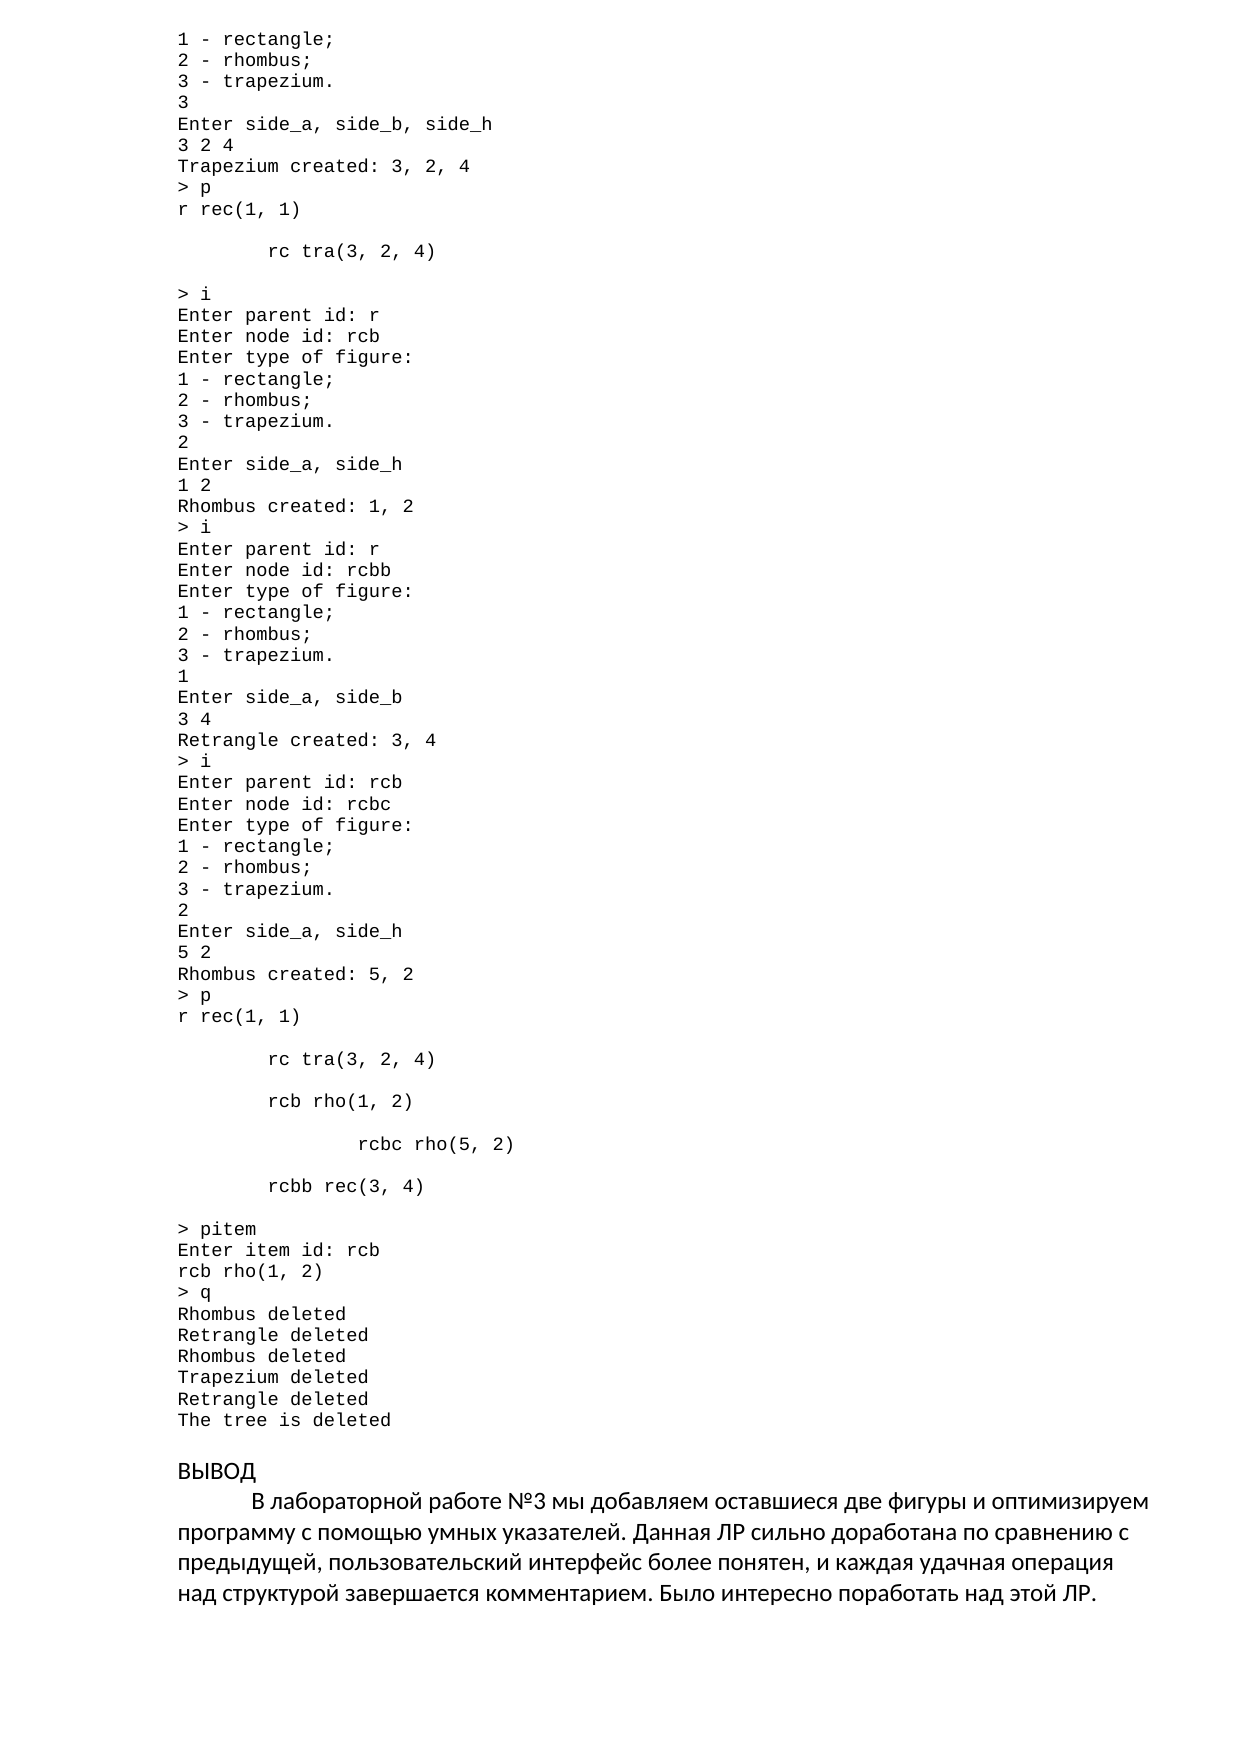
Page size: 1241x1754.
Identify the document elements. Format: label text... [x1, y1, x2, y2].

text > i [177, 752, 1152, 773]
text rcbc rho(5, 2) [177, 1134, 1152, 1156]
text Retrangle created: 3, 4 [177, 731, 1152, 752]
text Rhombus created: 5, 2 [177, 964, 1152, 986]
text 1 - rectangle; [177, 369, 1152, 391]
text Enter node id: rcbb [177, 561, 1152, 582]
text Enter node id: rcbc [177, 794, 1152, 816]
text 2 [177, 433, 1152, 454]
text Enter node id: rcb [177, 327, 1152, 348]
text > p [177, 178, 1152, 199]
text rc tra(3, 2, 4) [177, 242, 1152, 263]
text Rhombus deleted [177, 1304, 1152, 1326]
text ВЫВОД [177, 1455, 1152, 1486]
text Enter side_a, side_h [177, 454, 1152, 476]
text 1 2 [177, 476, 1152, 497]
text The tree is deleted [177, 1411, 1152, 1432]
text rcb rho(1, 2) [177, 1262, 1152, 1283]
text 1 - rectangle; [177, 603, 1152, 624]
text 3 4 [177, 709, 1152, 731]
text Enter side_a, side_b, side_h [177, 114, 1152, 136]
text Enter type of figure: [177, 582, 1152, 603]
text Enter parent id: r [177, 539, 1152, 561]
text > p [177, 986, 1152, 1007]
text Enter side_a, side_b [177, 688, 1152, 709]
text Enter side_a, side_h [177, 922, 1152, 943]
text > q [177, 1283, 1152, 1304]
text rcbb rec(3, 4) [177, 1177, 1152, 1198]
text Trapezium created: 3, 2, 4 [177, 157, 1152, 178]
text 2 [177, 901, 1152, 922]
text Rhombus created: 1, 2 [177, 497, 1152, 518]
text 3 - trapezium. [177, 646, 1152, 667]
text Retrangle deleted [177, 1326, 1152, 1347]
text Enter parent id: rcb [177, 773, 1152, 794]
text 2 - rhombus; [177, 391, 1152, 412]
text 3 - trapezium. [177, 72, 1152, 93]
text 5 2 [177, 943, 1152, 964]
text 3 [177, 93, 1152, 114]
text > i [177, 284, 1152, 306]
text Enter type of figure: [177, 816, 1152, 837]
text 3 2 4 [177, 136, 1152, 157]
text Rhombus deleted [177, 1347, 1152, 1368]
text Trapezium deleted [177, 1368, 1152, 1389]
text 3 - trapezium. [177, 412, 1152, 433]
text 1 [177, 667, 1152, 688]
text 3 - trapezium. [177, 879, 1152, 901]
text > pitem [177, 1219, 1152, 1241]
text r rec(1, 1) [177, 199, 1152, 221]
text 1 - rectangle; [177, 29, 1152, 51]
text 2 - rhombus; [177, 624, 1152, 646]
text rcb rho(1, 2) [177, 1092, 1152, 1113]
text > i [177, 518, 1152, 539]
text Enter item id: rcb [177, 1241, 1152, 1262]
text r rec(1, 1) [177, 1007, 1152, 1028]
text Retrangle deleted [177, 1389, 1152, 1411]
text Enter type of figure: [177, 348, 1152, 369]
text 2 - rhombus; [177, 51, 1152, 72]
text Enter parent id: r [177, 306, 1152, 327]
text rc tra(3, 2, 4) [177, 1049, 1152, 1071]
text В лабораторной работе №3 мы добавляем оставшиеся две фигуры и оптимизируем программу с помощью умных указателей. Данная ЛР сильно доработана по сравнению с предыдущей, пользовательский интерфейс более понятен, и каждая удачная операция над структурой завершается комментарием. Было интересно поработать над этой ЛР. [177, 1486, 1152, 1608]
text 2 - rhombus; [177, 858, 1152, 879]
text 1 - rectangle; [177, 837, 1152, 858]
